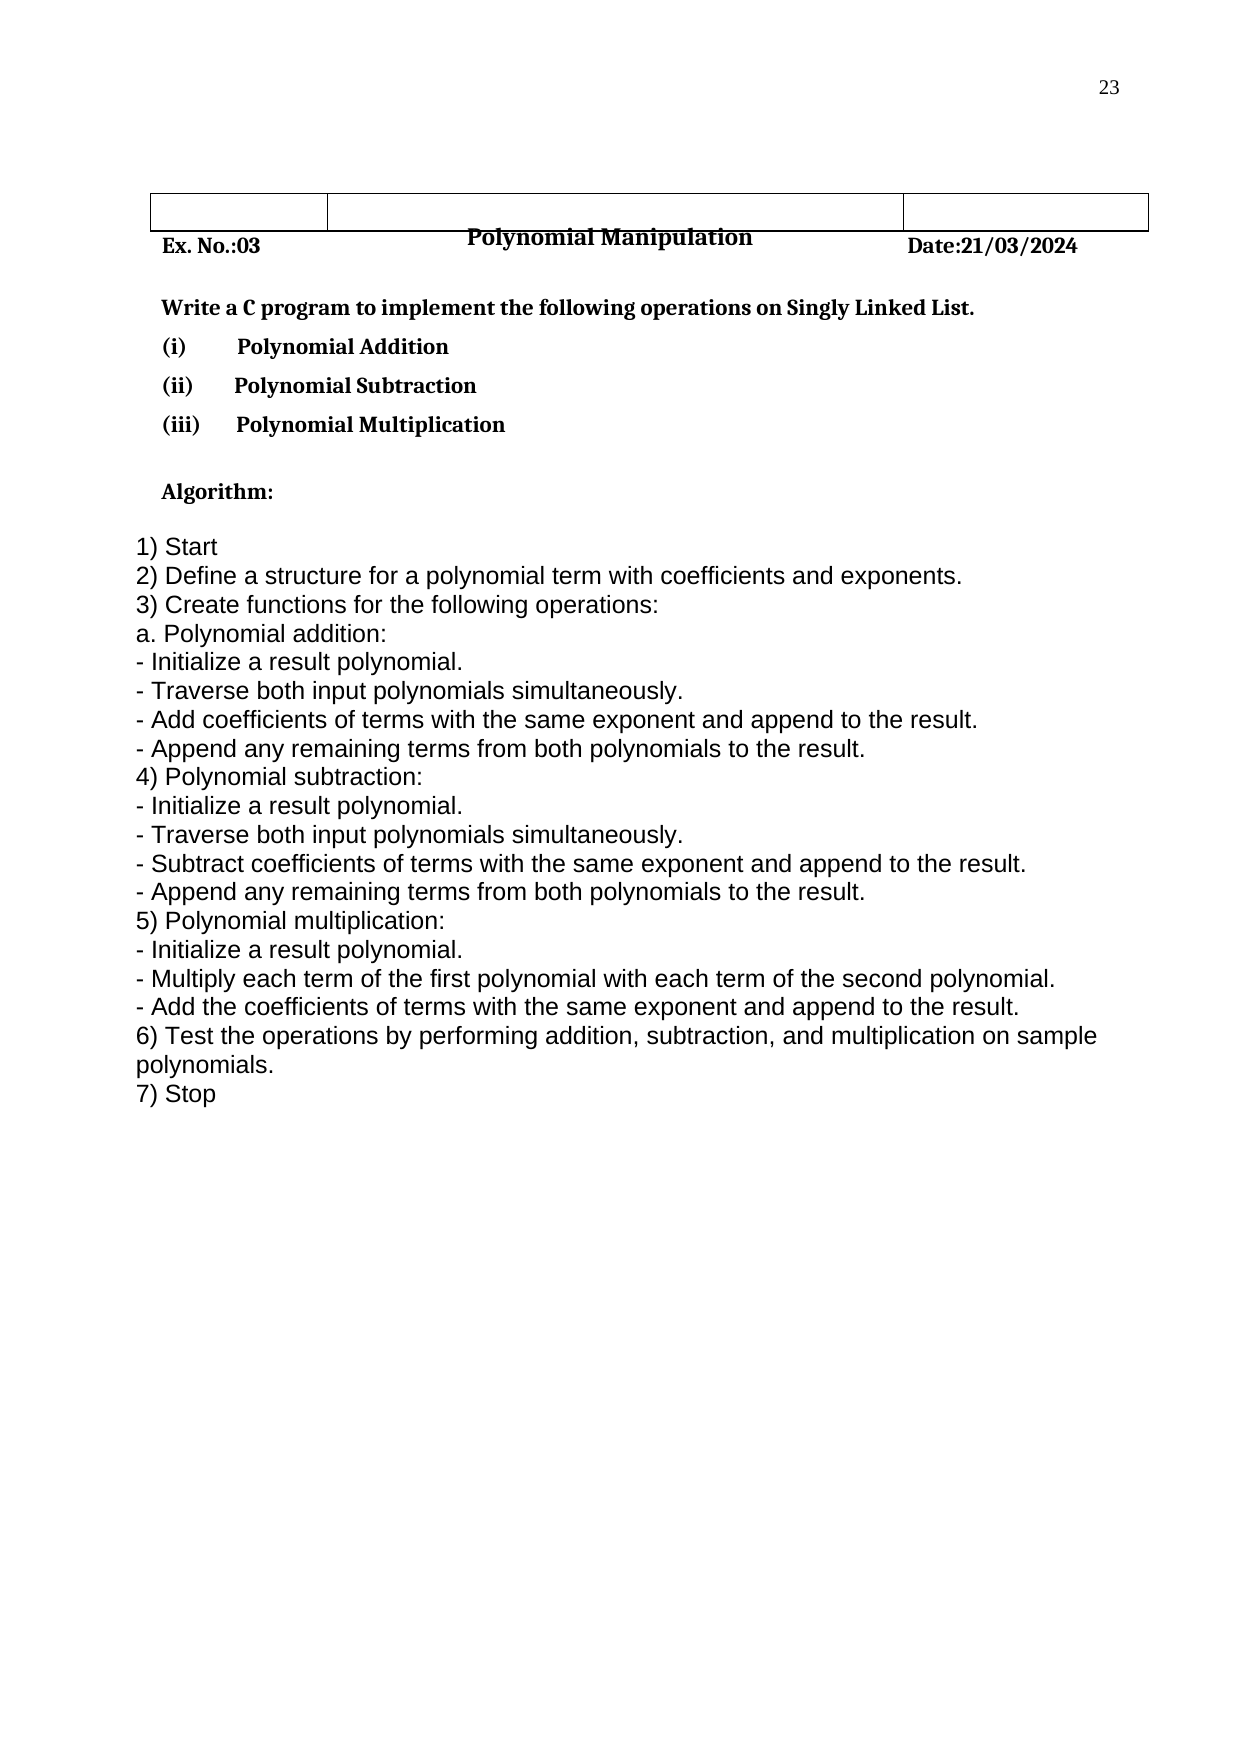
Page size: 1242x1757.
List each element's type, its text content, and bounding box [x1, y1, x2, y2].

text - Multiply each term of the first polynomial with each term of the second polynomial. [136, 964, 1150, 992]
text 5) Polynomial multiplication: [136, 906, 1150, 935]
text Algorithm: [161, 479, 1150, 505]
text - Add coefficients of terms with the same exponent and append to the result. [136, 705, 1150, 734]
text 4) Polynomial subtraction: [136, 762, 1150, 791]
text - Traverse both input polynomials simultaneously. [136, 676, 1150, 705]
text 1) Start [136, 532, 1150, 561]
text - Append any remaining terms from both polynomials to the result. [136, 734, 1150, 762]
text 7) Stop [136, 1079, 1150, 1107]
text - Initialize a result polynomial. [136, 791, 1150, 820]
text Ex. No.:03 Polynomial Manipulation Date:21/03/2024 [162, 222, 1150, 257]
text - Traverse both input polynomials simultaneously. [136, 820, 1150, 849]
text a. Polynomial addition: [136, 619, 1150, 647]
text - Append any remaining terms from both polynomials to the result. [136, 877, 1150, 906]
text (ii) Polynomial Subtraction [161, 373, 1150, 399]
text - Initialize a result polynomial. [136, 935, 1150, 964]
text - Add the coefficients of terms with the same exponent and append to the result. [136, 992, 1150, 1021]
text 2) Define a structure for a polynomial term with coefficients and exponents. [136, 561, 1150, 590]
text 6) Test the operations by performing addition, subtraction, and multiplication on sample polynomials. [136, 1021, 1104, 1079]
text (iii) Polynomial Multiplication [161, 412, 1150, 439]
text - Initialize a result polynomial. [136, 647, 1150, 676]
text Write a C program to implement the following operations on Singly Linked List. (i) Polynomial Addition [161, 294, 997, 360]
text - Subtract coefficients of terms with the same exponent and append to the result. [136, 849, 1150, 877]
text 3) Create functions for the following operations: [136, 590, 1150, 619]
